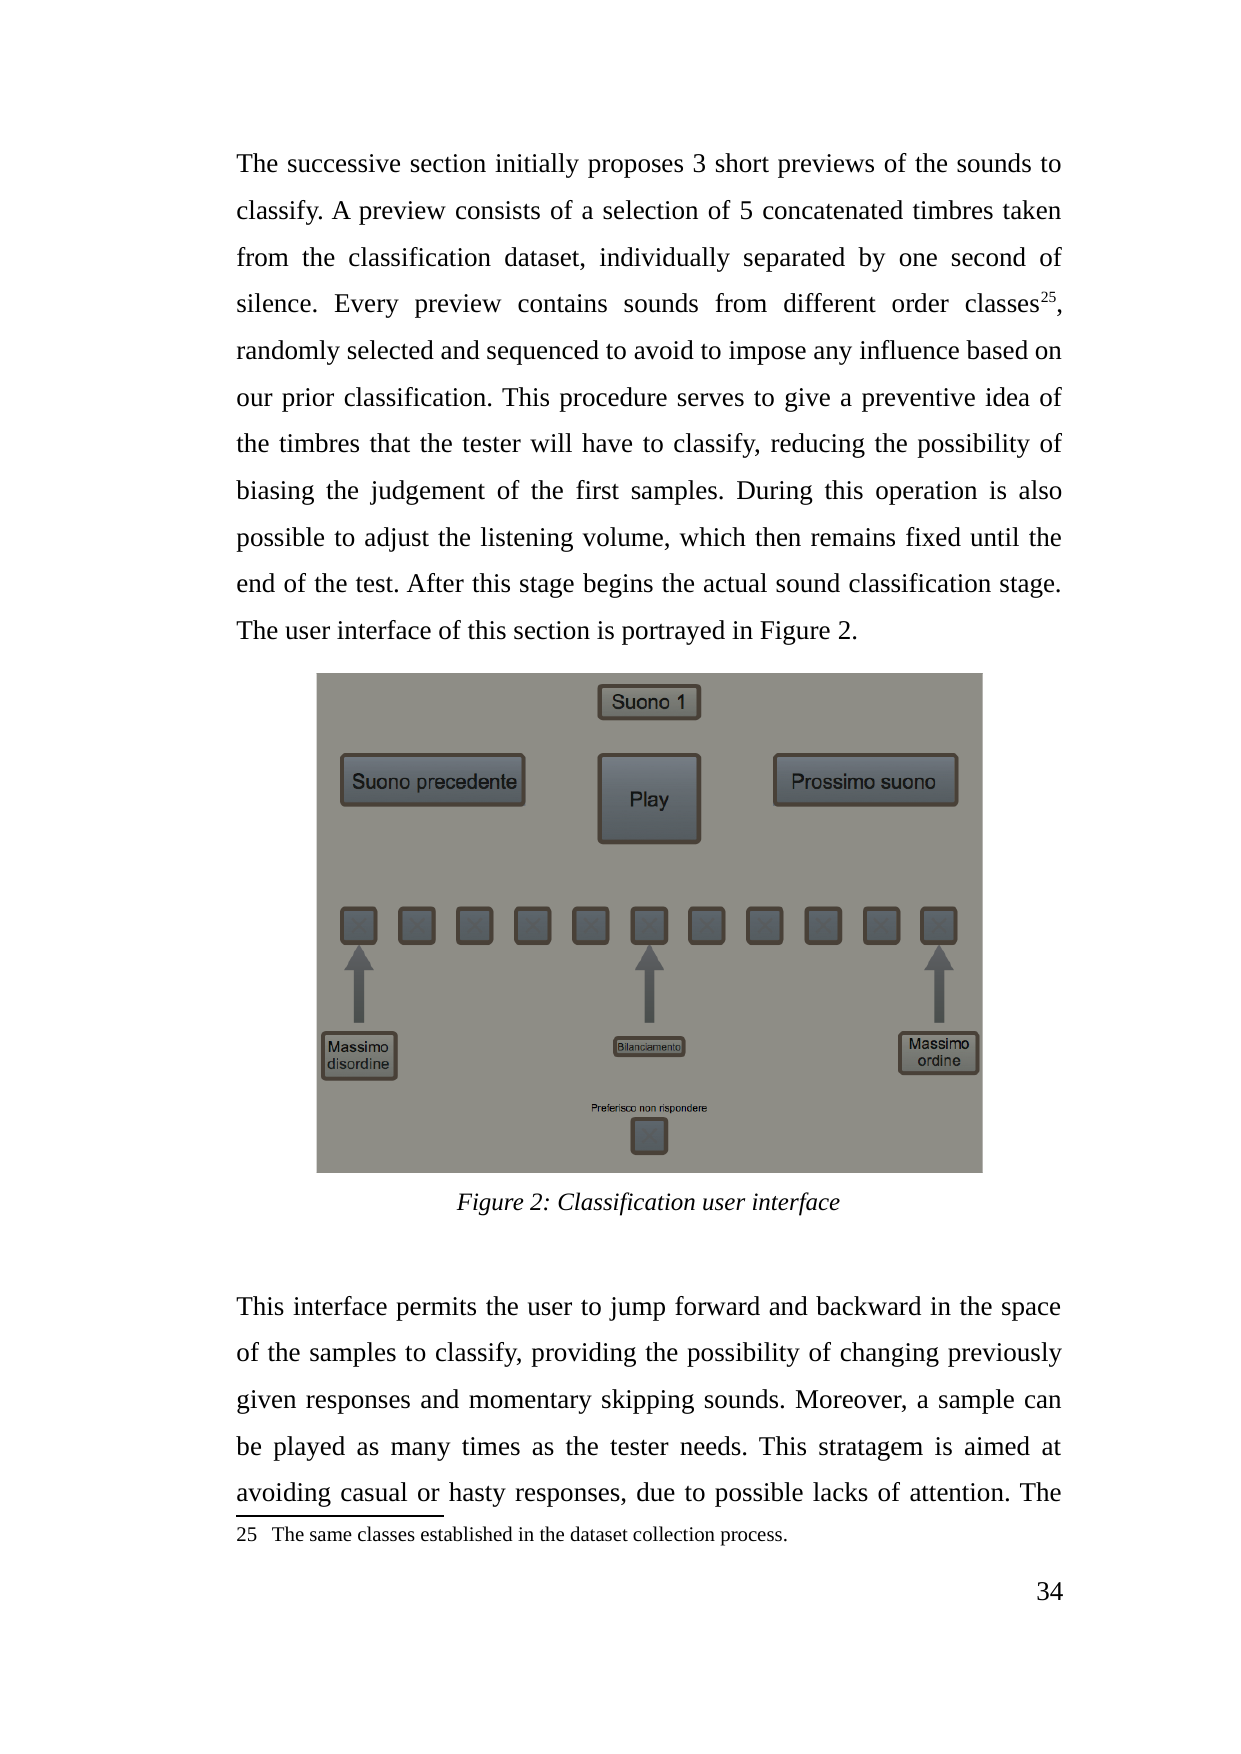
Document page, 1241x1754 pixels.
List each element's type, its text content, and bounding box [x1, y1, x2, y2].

text The successive section initially proposes 3 short previews of the sounds to classify. A preview consists of a selection of 5 concatenated timbres taken from the classification dataset, individually separated by one second of silence. Every preview contains sounds from different order classes, randomly selected and sequenced to avoid to impose any influence based on our prior classification. This procedure serves to give a preventive idea of the timbres that the tester will have to classify, reducing the possibility of biasing the judgement of the first samples. During this operation is also possible to adjust the listening volume, which then remains fixed until the end of the test. After this stage begins the actual sound classification stage. The user interface of this section is portrayed in Figure 2. [236, 148, 1063, 645]
picture [316, 673, 983, 1173]
text Figure 2: Classification user interface [236, 673, 1063, 1215]
text This interface permits the user to jump forward and backward in the space of the samples to classify, providing the possibility of changing previously given responses and momentary skipping sounds. Moreover, a sample can be played as many times as the tester needs. This stratagem is aimed at avoiding casual or hasty responses, due to possible lacks of attention. The [236, 1289, 1063, 1507]
text The same classes established in the dataset collection process. [236, 1522, 1063, 1546]
